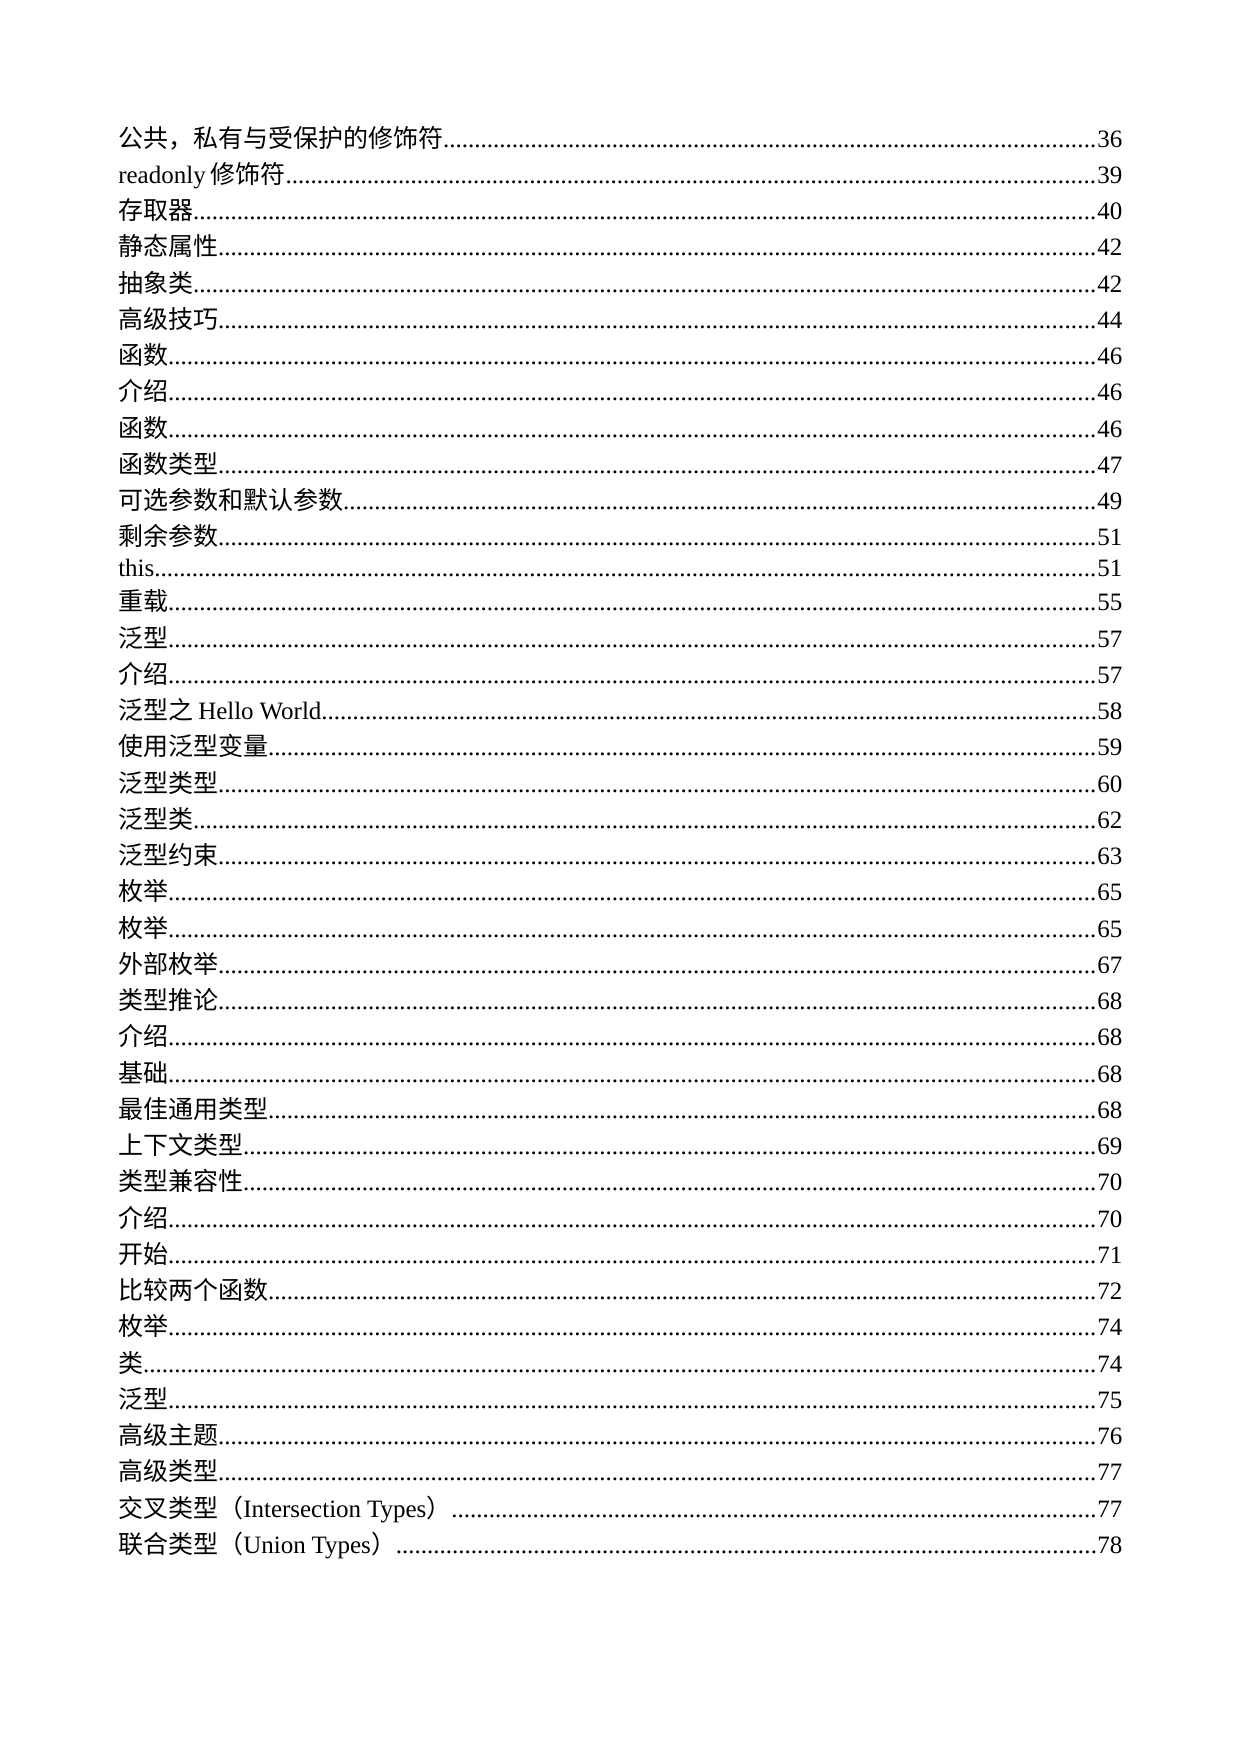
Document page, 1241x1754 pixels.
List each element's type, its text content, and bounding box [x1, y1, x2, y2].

text 重载 55 [118, 582, 1122, 618]
text 介绍 68 [118, 1017, 1122, 1053]
text 类型推论 68 [118, 981, 1122, 1017]
text 高级主题 76 [118, 1416, 1122, 1452]
text 比较两个函数 72 [118, 1271, 1122, 1307]
text readonly修饰符 39 [118, 154, 1122, 191]
text 使用泛型变量 59 [118, 727, 1122, 763]
text 开始 71 [118, 1234, 1122, 1271]
text 公共，私有与受保护的修饰符 36 [118, 118, 1122, 154]
text 泛型约束 63 [118, 836, 1122, 872]
text 可选参数和默认参数 49 [118, 481, 1122, 517]
text 高级技巧 44 [118, 299, 1122, 336]
text 外部枚举 67 [118, 944, 1122, 981]
text 高级类型 77 [118, 1452, 1122, 1488]
text 枚举 74 [118, 1307, 1122, 1343]
text 类型兼容性 70 [118, 1162, 1122, 1198]
text 上下文类型 69 [118, 1126, 1122, 1162]
text 联合类型（Union Types） 78 [118, 1524, 1122, 1561]
text 泛型类型 60 [118, 763, 1122, 799]
text 函数 46 [118, 336, 1122, 372]
text 最佳通用类型 68 [118, 1089, 1122, 1126]
text 基础 68 [118, 1053, 1122, 1089]
text 泛型类 62 [118, 799, 1122, 836]
text 静态属性 42 [118, 227, 1122, 263]
text 介绍 70 [118, 1198, 1122, 1234]
text 剩余参数 51 [118, 517, 1122, 553]
text 类 74 [118, 1343, 1122, 1379]
text this 51 [118, 553, 1122, 582]
text 枚举 65 [118, 872, 1122, 908]
text 抽象类 42 [118, 263, 1122, 299]
text 介绍 57 [118, 654, 1122, 691]
text 介绍 46 [118, 372, 1122, 408]
text 泛型之Hello World 58 [118, 691, 1122, 727]
text 函数 46 [118, 408, 1122, 444]
text 泛型 57 [118, 618, 1122, 654]
text 泛型 75 [118, 1379, 1122, 1416]
text 存取器 40 [118, 191, 1122, 227]
text 枚举 65 [118, 908, 1122, 944]
text 交叉类型（Intersection Types） 77 [118, 1488, 1122, 1524]
text 函数类型 47 [118, 444, 1122, 481]
